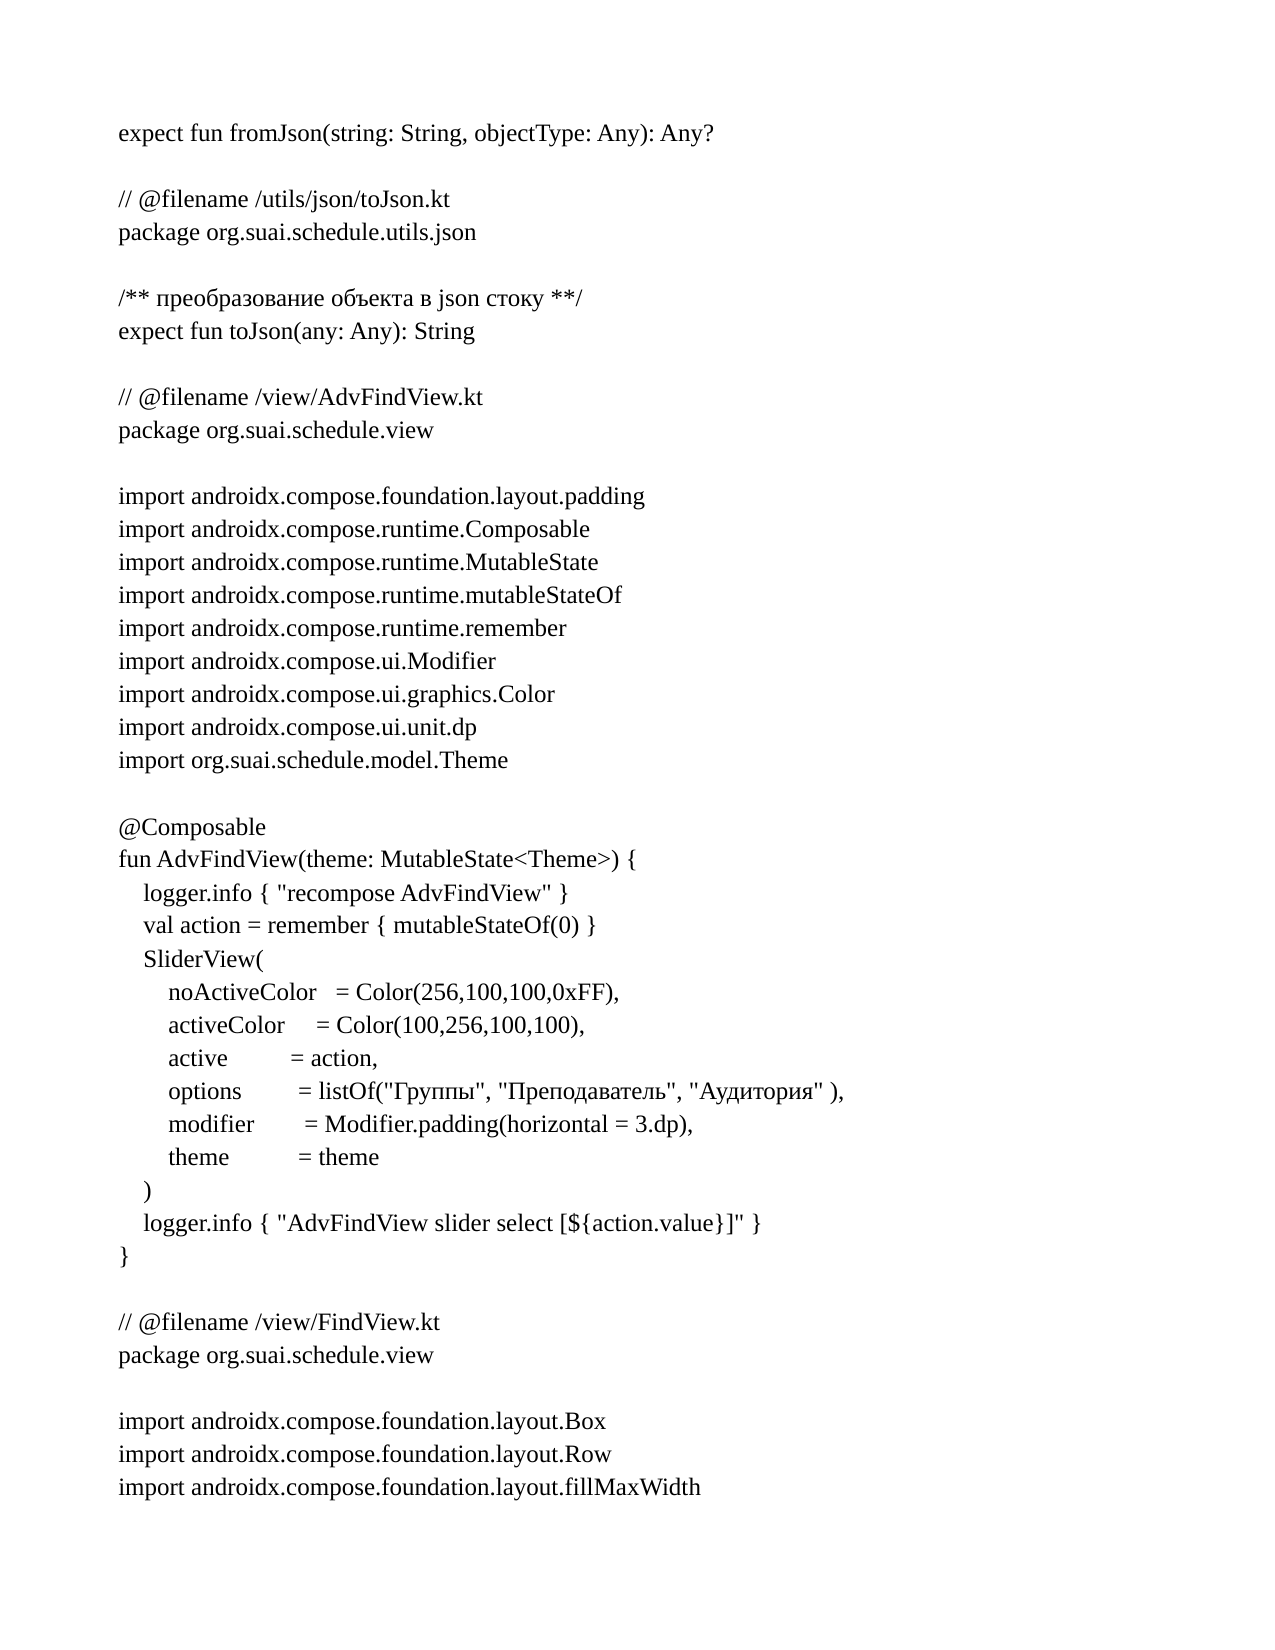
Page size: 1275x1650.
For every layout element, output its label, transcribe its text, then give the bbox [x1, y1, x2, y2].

text expect fun fromJson(string: String, objectType: Any): Any? // @filename /utils/json/toJson.kt package org.suai.schedule.utils.json /** преобразование объекта в json стоку **/ expect fun toJson(any: Any): String // @filename /view/AdvFindView.kt package org.suai.schedule.view import androidx.compose.foundation.layout.padding import androidx.compose.runtime.Composable import androidx.compose.runtime.MutableState import androidx.compose.runtime.mutableStateOf import androidx.compose.runtime.remember import androidx.compose.ui.Modifier import androidx.compose.ui.graphics.Color import androidx.compose.ui.unit.dp import org.suai.schedule.model.Theme @Composable fun AdvFindView(theme: MutableState<Theme>) { logger.info { "recompose AdvFindView" } val action = remember { mutableStateOf(0) } SliderView( noActiveColor = Color(256,100,100,0xFF), activeColor = Color(100,256,100,100), active = action, options = listOf("Группы", "Преподаватель", "Аудитория" ), modifier = Modifier.padding(horizontal = 3.dp), theme = theme ) logger.info { "AdvFindView slider select [${action.value}]" } } // @filename /view/FindView.kt package org.suai.schedule.view import androidx.compose.foundation.layout.Box import androidx.compose.foundation.layout.Row import androidx.compose.foundation.layout.fillMaxWidth [118, 118, 1157, 1501]
